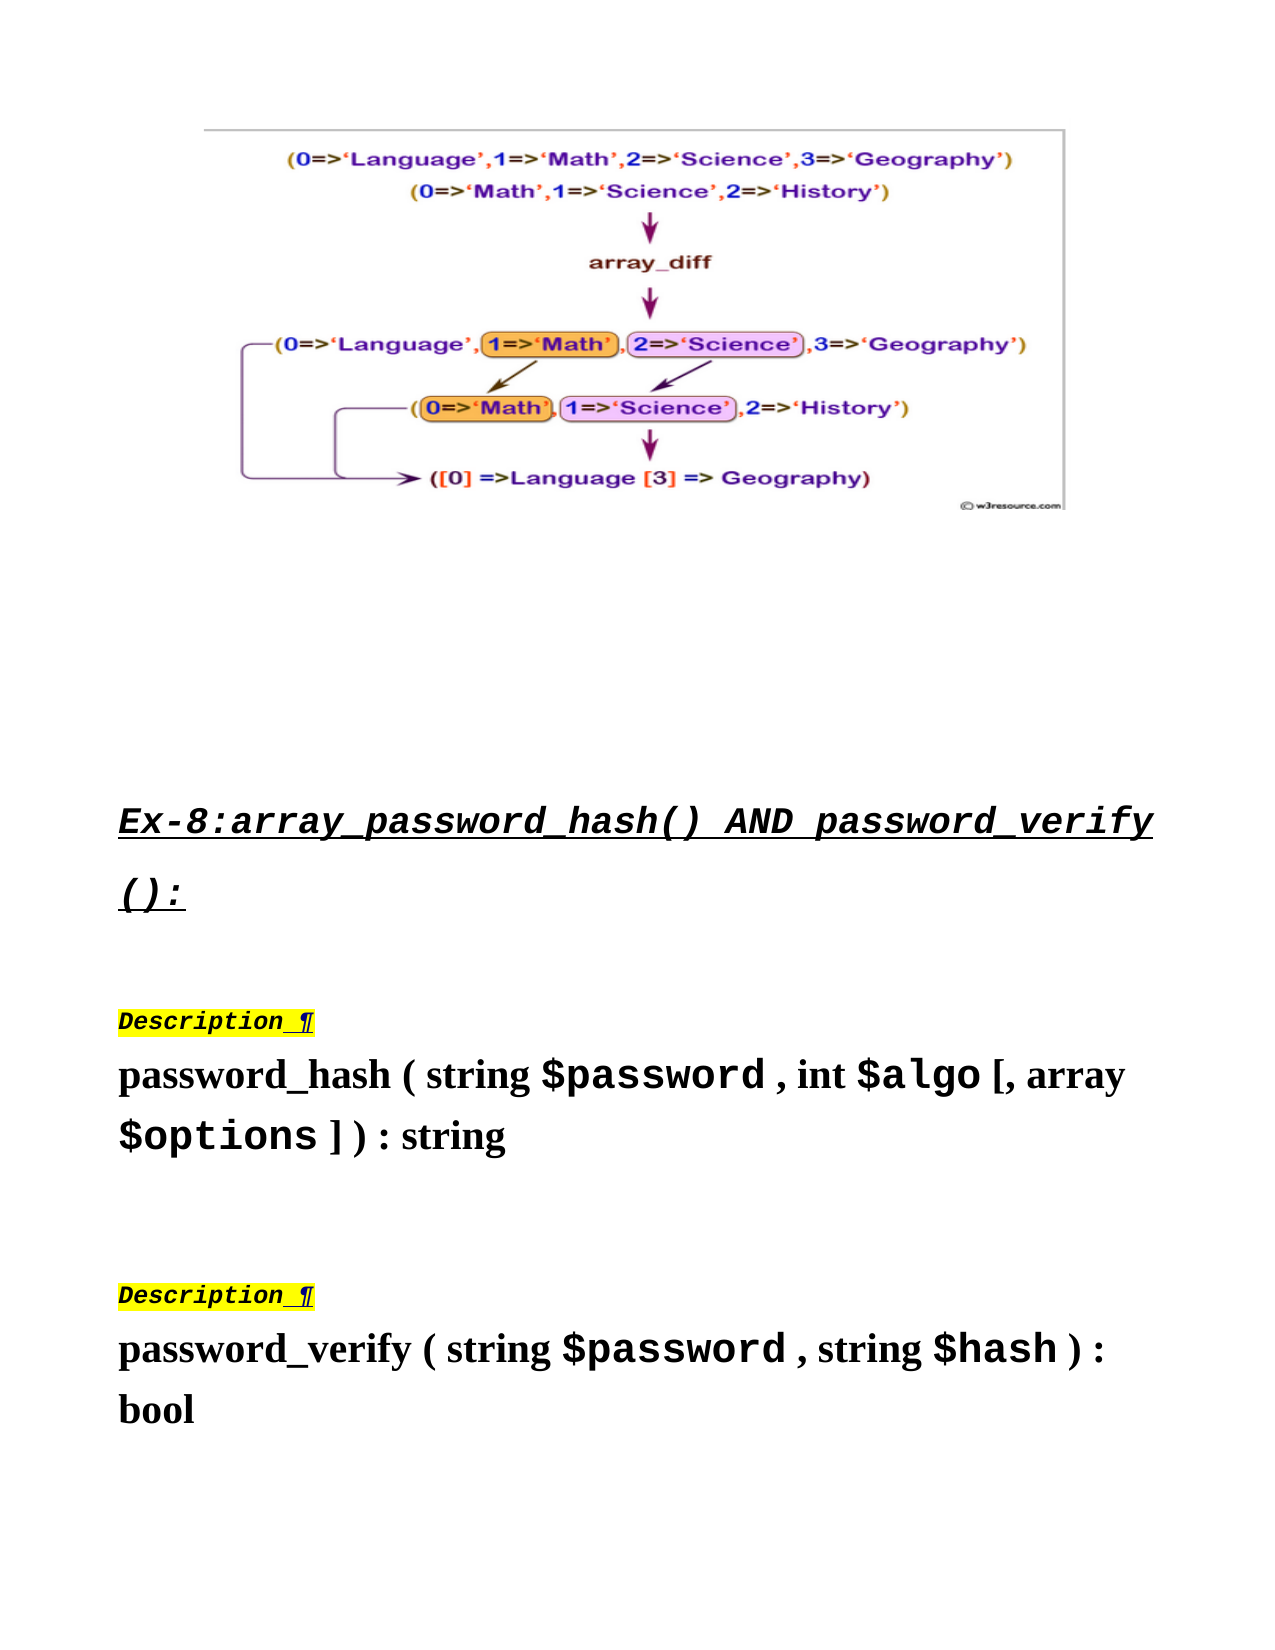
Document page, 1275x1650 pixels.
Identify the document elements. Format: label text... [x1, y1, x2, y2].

text password_hash ( string $password , int $algo [, array $options ] ) : string [118, 1049, 1157, 1162]
picture [203, 118, 1072, 510]
text (): [118, 874, 1157, 917]
subtitle Description ¶ [118, 1282, 1157, 1311]
text Ex-8:array_password_hash() AND password_verify [118, 802, 1157, 844]
text password_verify ( string $password , string $hash ) : bool [118, 1323, 1157, 1432]
subtitle Description ¶ [118, 1008, 1157, 1037]
